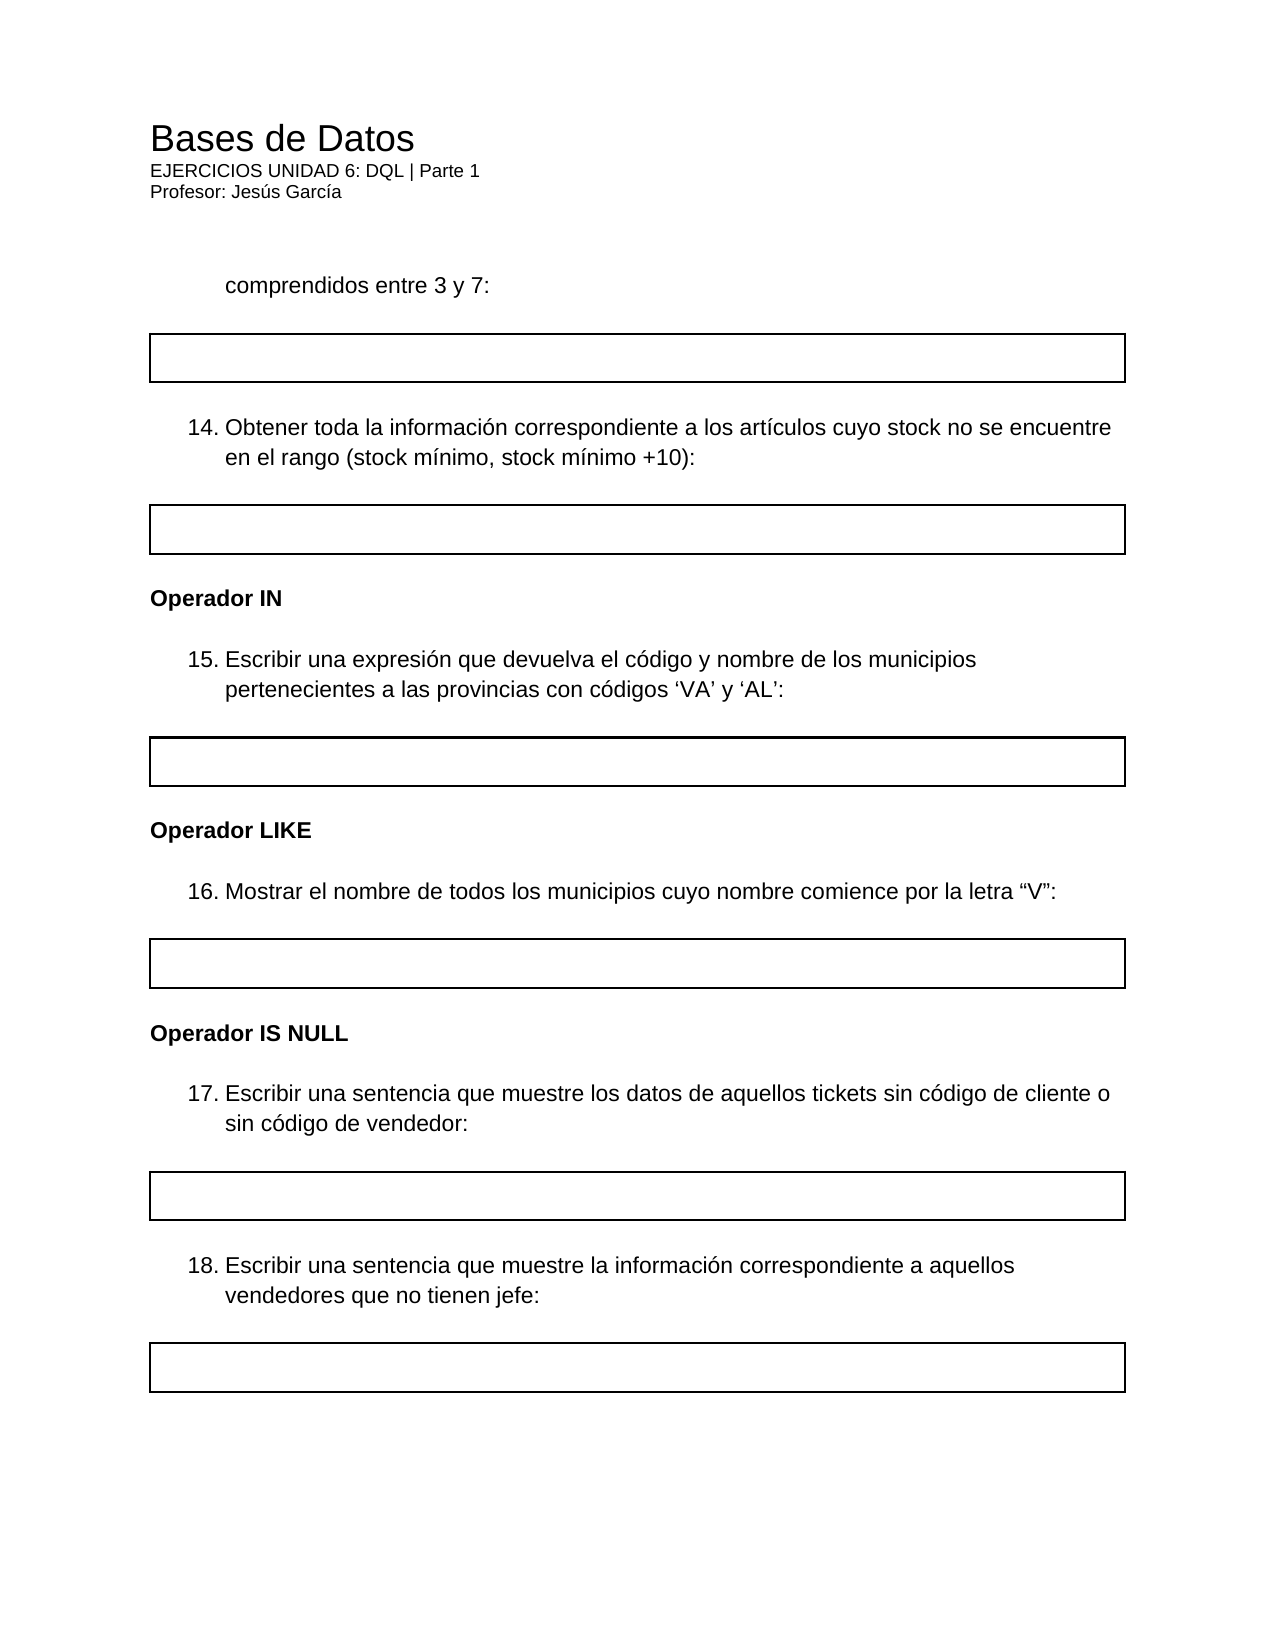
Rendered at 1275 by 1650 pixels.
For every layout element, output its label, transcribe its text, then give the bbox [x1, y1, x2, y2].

text Operador IS NULL [150, 1019, 1125, 1046]
list Escribir una sentencia que muestre los datos de aquellos tickets sin código de cliente o sin código de vendedor: [187, 1080, 1125, 1136]
table_header [151, 506, 1124, 553]
list comprendidos entre 3 y 7: [187, 272, 1125, 298]
text Operador LIKE [150, 817, 1125, 844]
list Mostrar el nombre de todos los municipios cuyo nombre comience por la letra “V”: [187, 878, 1125, 904]
table_header [151, 739, 1124, 785]
list Escribir una sentencia que muestre la información correspondiente a aquellos vendedores que no tienen jefe: [187, 1252, 1125, 1308]
text Operador IN [150, 585, 1125, 612]
table_header [151, 1173, 1124, 1219]
table_header [151, 940, 1124, 987]
list Obtener toda la información correspondiente a los artículos cuyo stock no se encuentre en el rango (stock mínimo, stock mínimo +10): [187, 413, 1125, 470]
list Escribir una expresión que devuelva el código y nombre de los municipios pertenecientes a las provincias con códigos ‘VA’ y ‘AL’: [187, 646, 1125, 702]
table_header [151, 335, 1124, 381]
table_header [151, 1344, 1124, 1391]
